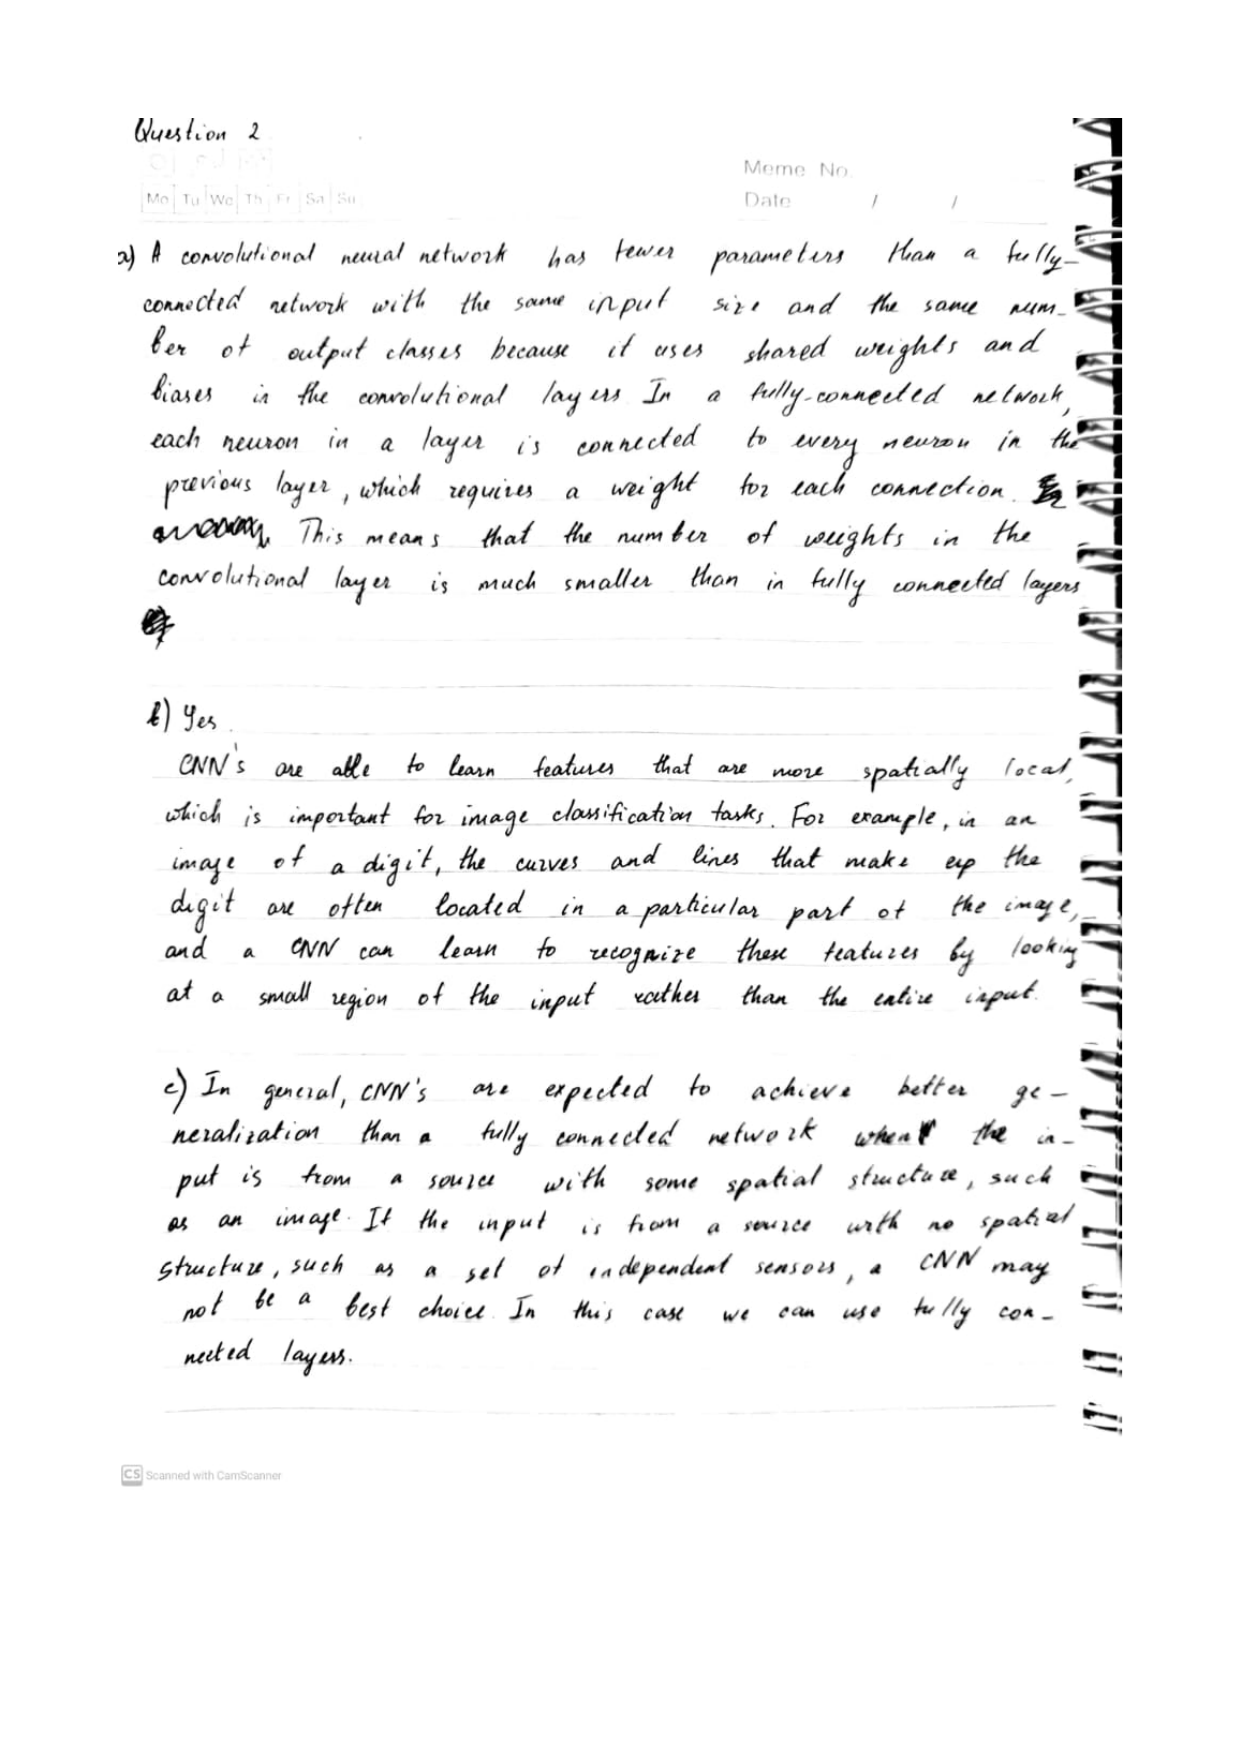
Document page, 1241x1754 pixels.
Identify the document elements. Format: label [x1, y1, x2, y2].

picture [118, 118, 1123, 1490]
